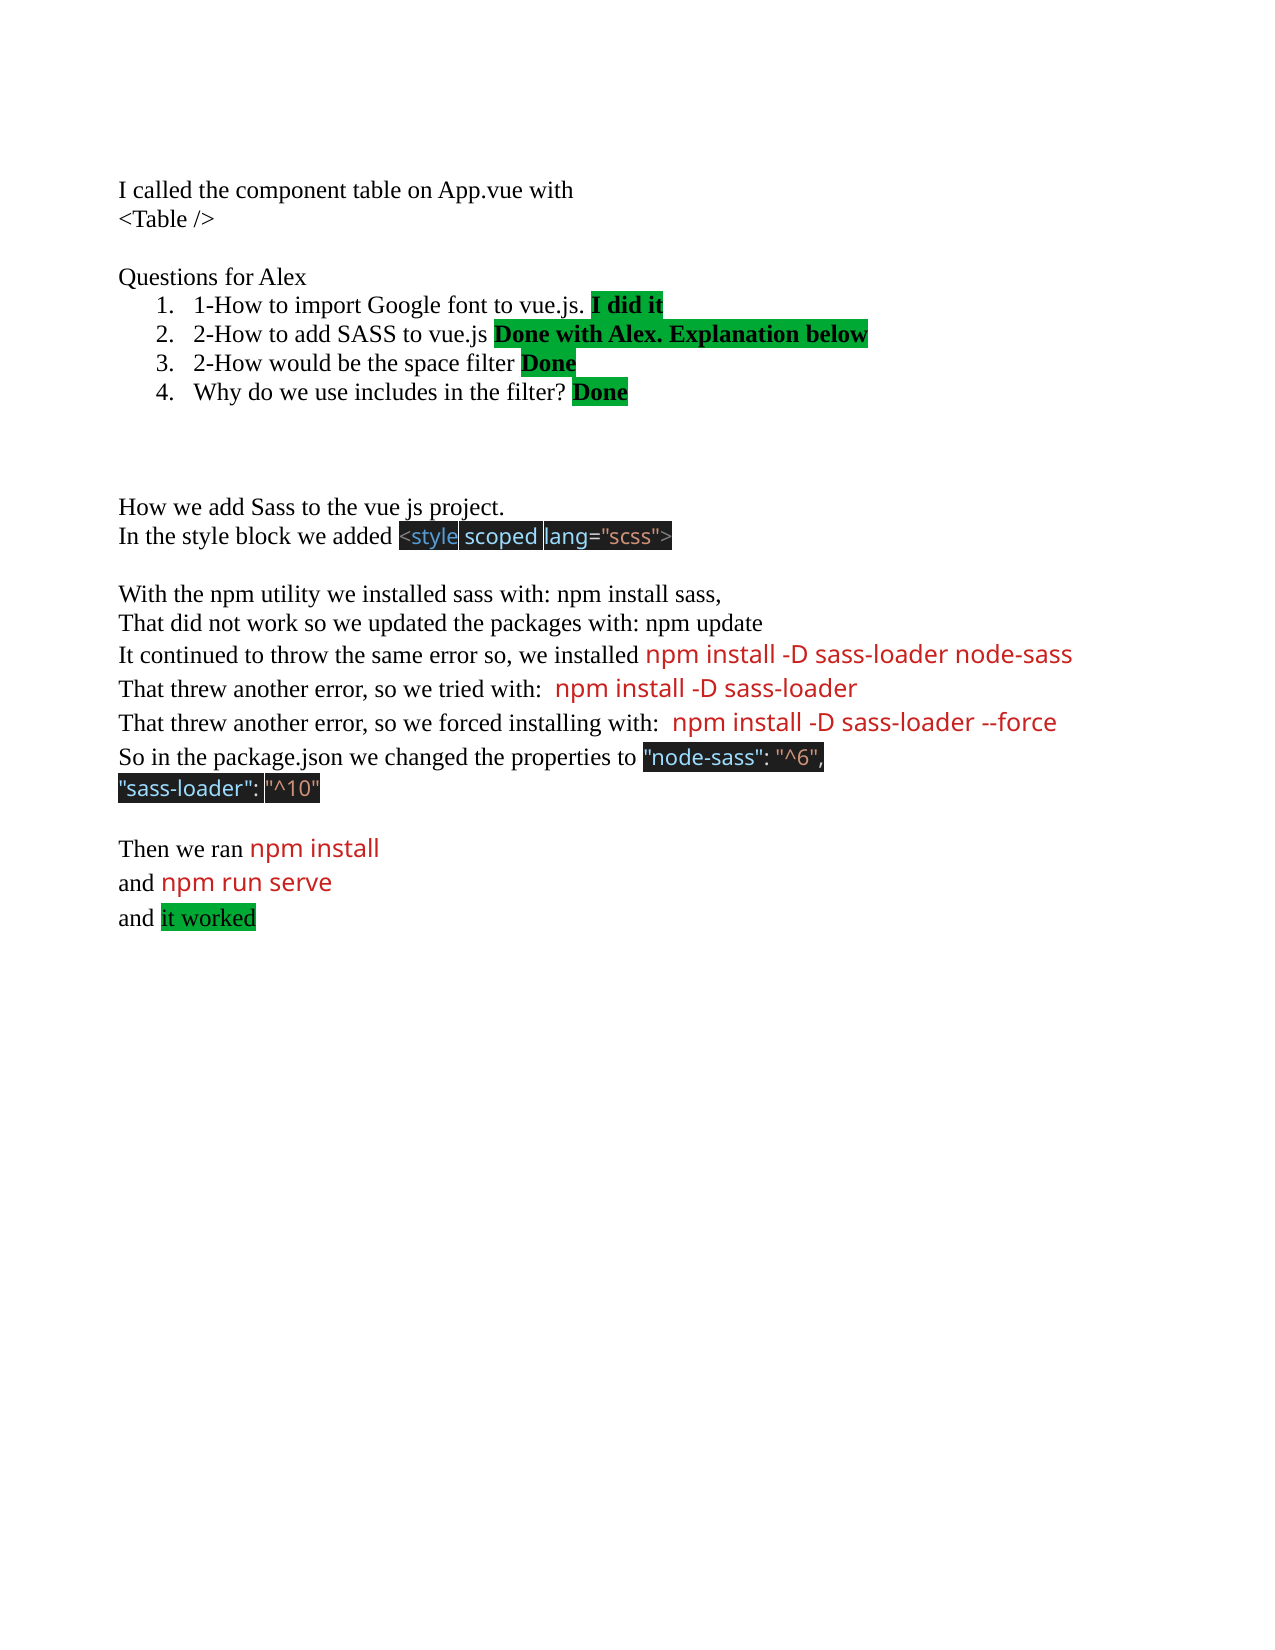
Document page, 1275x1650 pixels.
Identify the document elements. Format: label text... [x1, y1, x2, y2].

text "sass-loader": "^10" [118, 773, 1157, 803]
text Questions for Alex [118, 262, 1157, 291]
list Why do we use includes in the filter? Done [156, 377, 1157, 406]
text In the style block we added <style scoped lang="scss"> [118, 521, 1157, 550]
text So in the package.json we changed the properties to "node-sass": "^6", [118, 739, 1157, 773]
text Then we ran npm install [118, 831, 1157, 865]
text and npm run serve [118, 865, 1157, 899]
text and it worked [118, 899, 1157, 933]
text It continued to throw the same error so, we installed npm install -D sass-loader node-sass [118, 637, 1157, 671]
text That did not work so we updated the packages with: npm update [118, 608, 1157, 637]
list 2-How would be the space filter Done [156, 348, 1157, 377]
list 2-How to add SASS to vue.js Done with Alex. Explanation below [156, 319, 1157, 348]
text With the npm utility we installed sass with: npm install sass, [118, 579, 1157, 608]
text That threw another error, so we forced installing with: npm install -D sass-loader --force [118, 705, 1157, 739]
list 1-How to import Google font to vue.js. I did it [156, 291, 1157, 319]
text How we add Sass to the vue js project. [118, 492, 1157, 521]
text <Table /> [118, 204, 1157, 233]
text I called the component table on App.vue with [118, 176, 1157, 204]
text That threw another error, so we tried with: npm install -D sass-loader [118, 671, 1157, 705]
